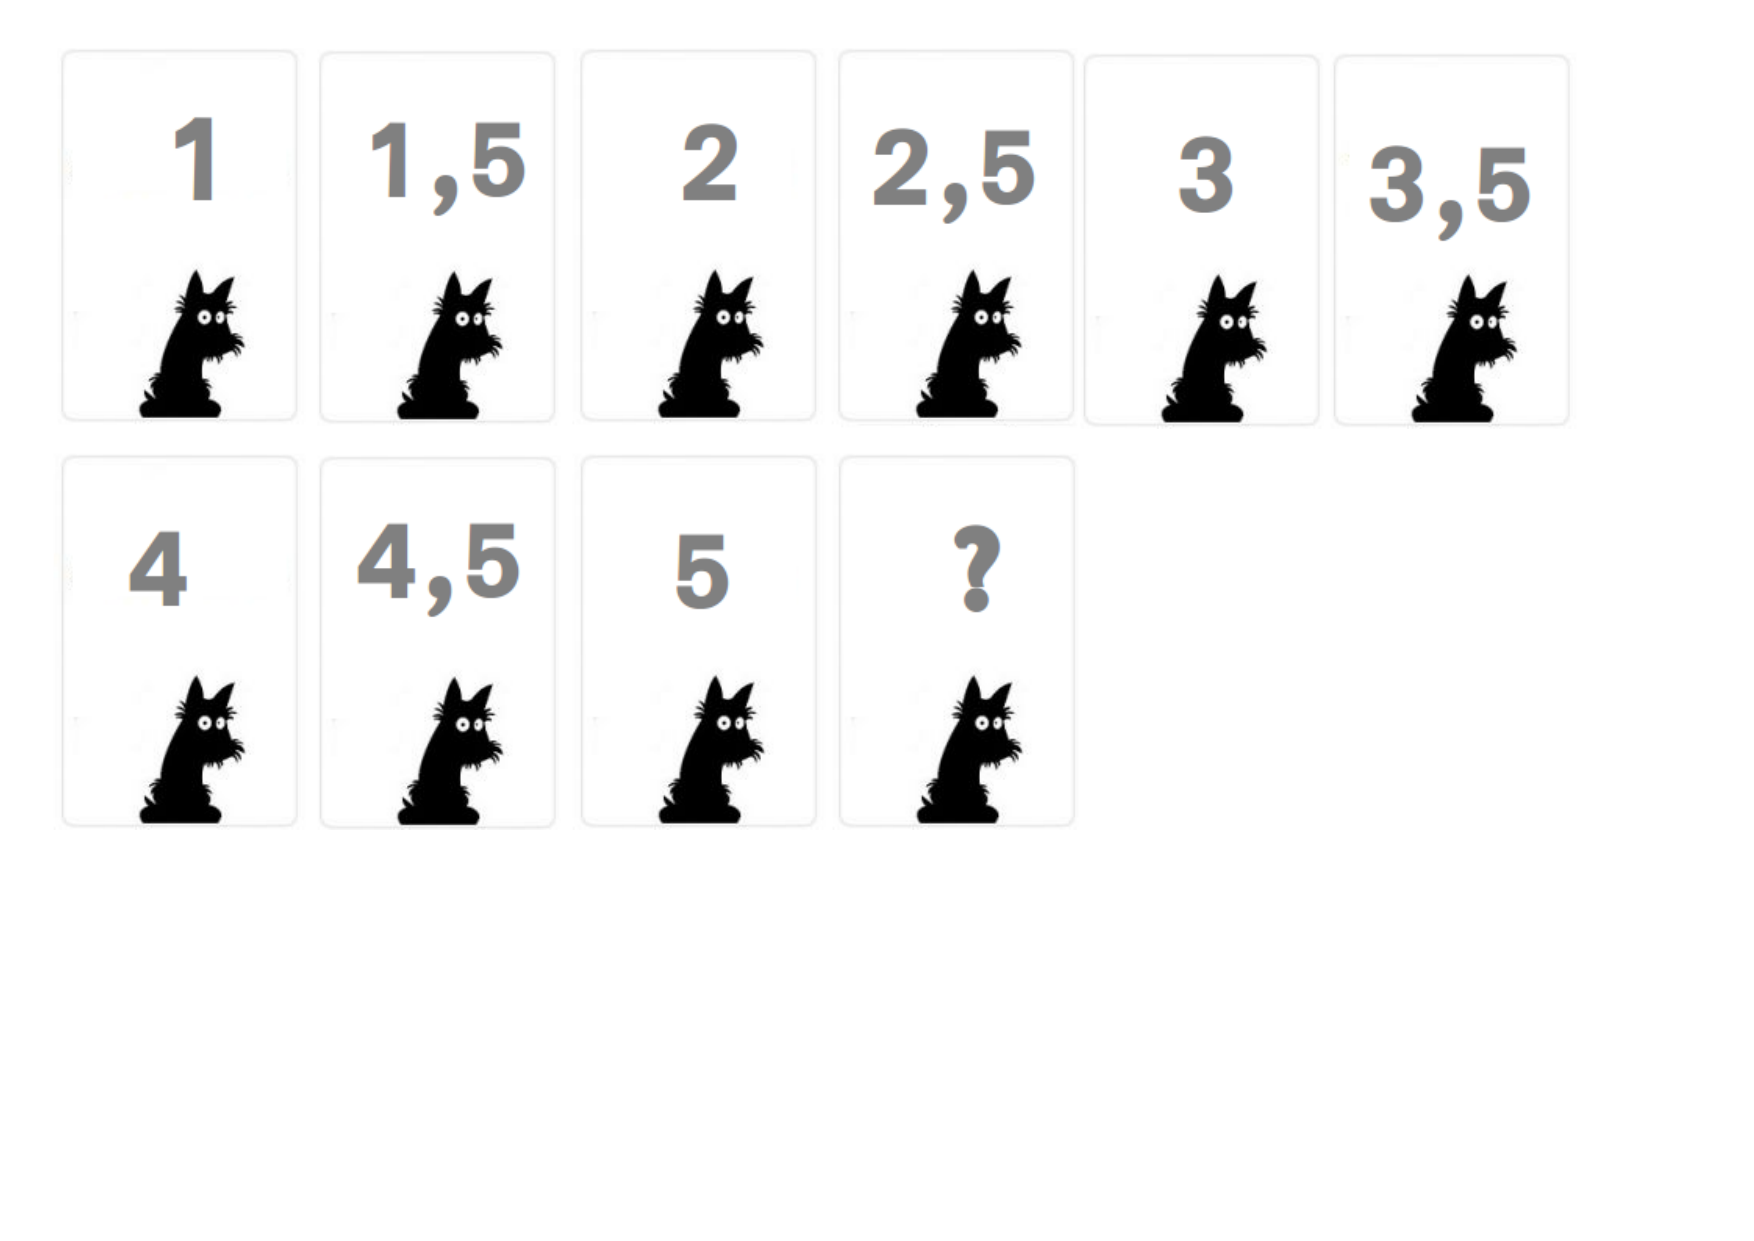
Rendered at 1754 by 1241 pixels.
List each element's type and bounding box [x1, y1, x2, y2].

picture [51, 448, 1080, 830]
picture [57, 47, 1581, 429]
